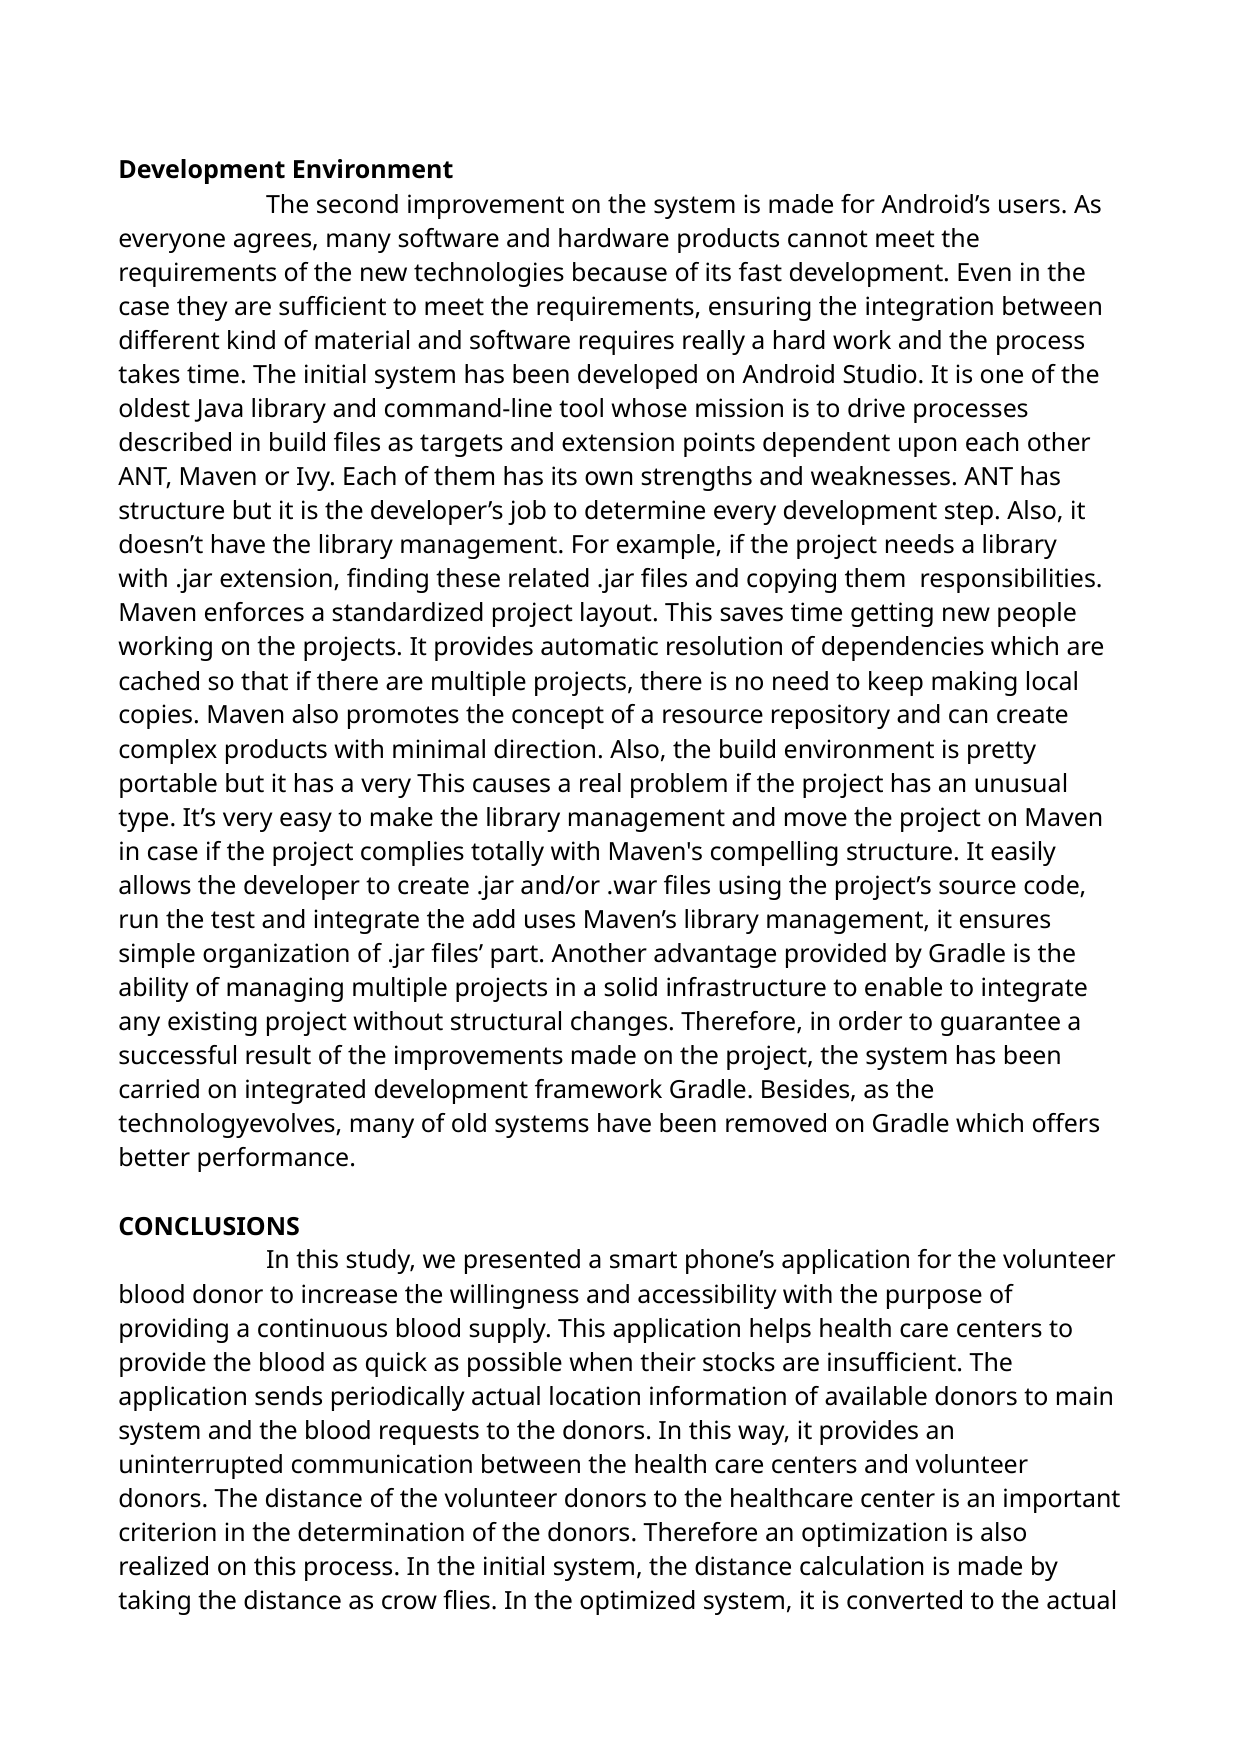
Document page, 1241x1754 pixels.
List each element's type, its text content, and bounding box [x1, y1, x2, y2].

text CONCLUSIONS [118, 1208, 1122, 1242]
text Development Environment [118, 152, 1122, 186]
text The second improvement on the system is made for Android’s users. As everyone agrees, many software and hardware products cannot meet the requirements of the new technologies because of its fast development. Even in the case they are sufficient to meet the requirements, ensuring the integration between different kind of material and software requires really a hard work and the process takes time. The initial system has been developed on Android Studio. It is one of the oldest Java library and command-line tool whose mission is to drive processes described in build files as targets and extension points dependent upon each other ANT, Maven or Ivy. Each of them has its own strengths and weaknesses. ANT has structure but it is the developer’s job to determine every development step. Also, it doesn’t have the library management. For example, if the project needs a library with .jar extension, finding these related .jar files and copying them responsibilities. Maven enforces a standardized project layout. This saves time getting new people working on the projects. It provides automatic resolution of dependencies which are cached so that if there are multiple projects, there is no need to keep making local copies. Maven also promotes the concept of a resource repository and can create complex products with minimal direction. Also, the build environment is pretty portable but it has a very This causes a real problem if the project has an unusual type. It’s very easy to make the library management and move the project on Maven in case if the project complies totally with Maven's compelling structure. It easily allows the developer to create .jar and/or .war files using the project’s source code, run the test and integrate the add uses Maven’s library management, it ensures simple organization of .jar files’ part. Another advantage provided by Gradle is the ability of managing multiple projects in a solid infrastructure to enable to integrate any existing project without structural changes. Therefore, in order to guarantee a successful result of the improvements made on the project, the system has been carried on integrated development framework Gradle. Besides, as the technologyevolves, many of old systems have been removed on Gradle which offers better performance. [118, 186, 1122, 1174]
text In this study, we presented a smart phone’s application for the volunteer blood donor to increase the willingness and accessibility with the purpose of providing a continuous blood supply. This application helps health care centers to provide the blood as quick as possible when their stocks are insufficient. The application sends periodically actual location information of available donors to main system and the blood requests to the donors. In this way, it provides an uninterrupted communication between the health care centers and volunteer donors. The distance of the volunteer donors to the healthcare center is an important criterion in the determination of the donors. Therefore an optimization is also realized on this process. In the initial system, the distance calculation is made by taking the distance as crow flies. In the optimized system, it is converted to the actual [118, 1242, 1122, 1617]
